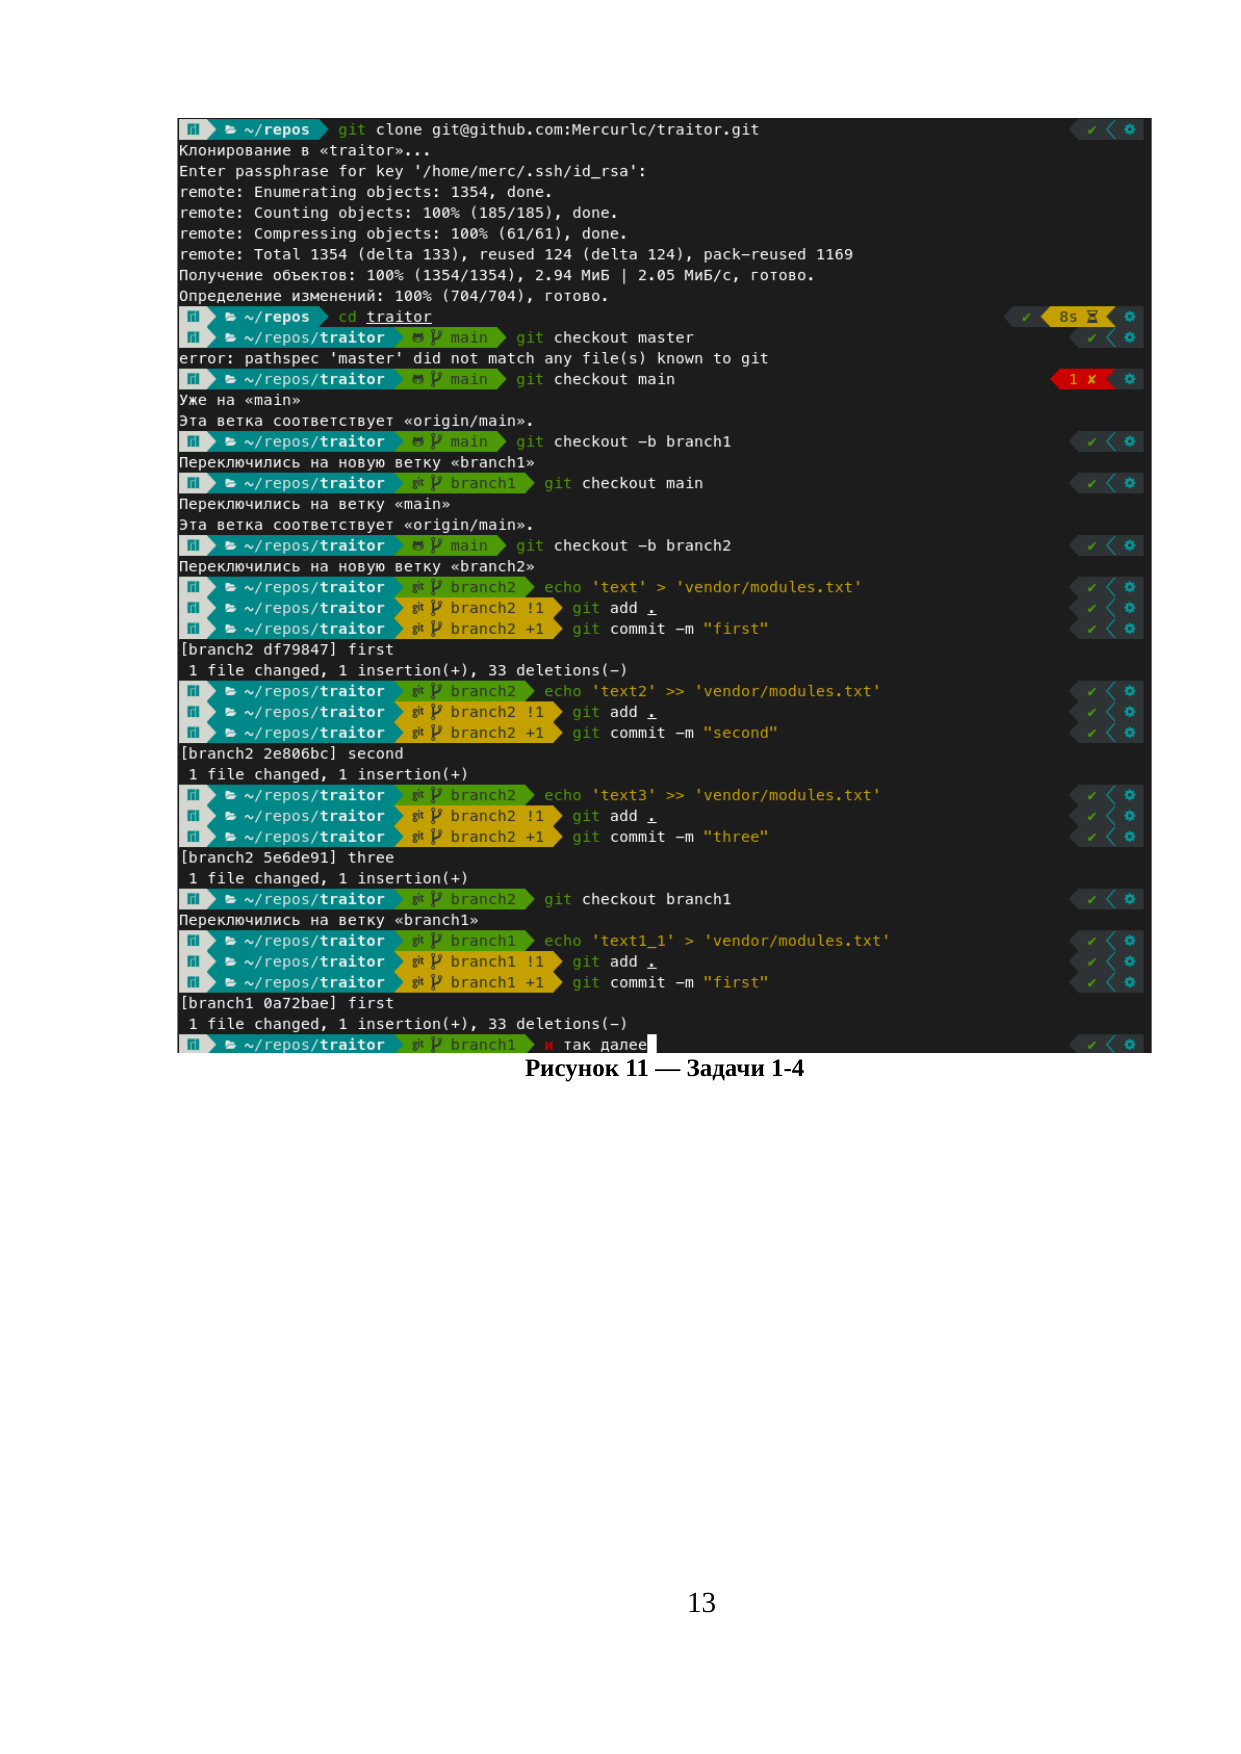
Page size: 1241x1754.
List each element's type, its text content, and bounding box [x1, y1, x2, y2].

picture [177, 118, 1152, 1053]
text Рисунок 11 — Задачи 1-4 [177, 1053, 1152, 1082]
